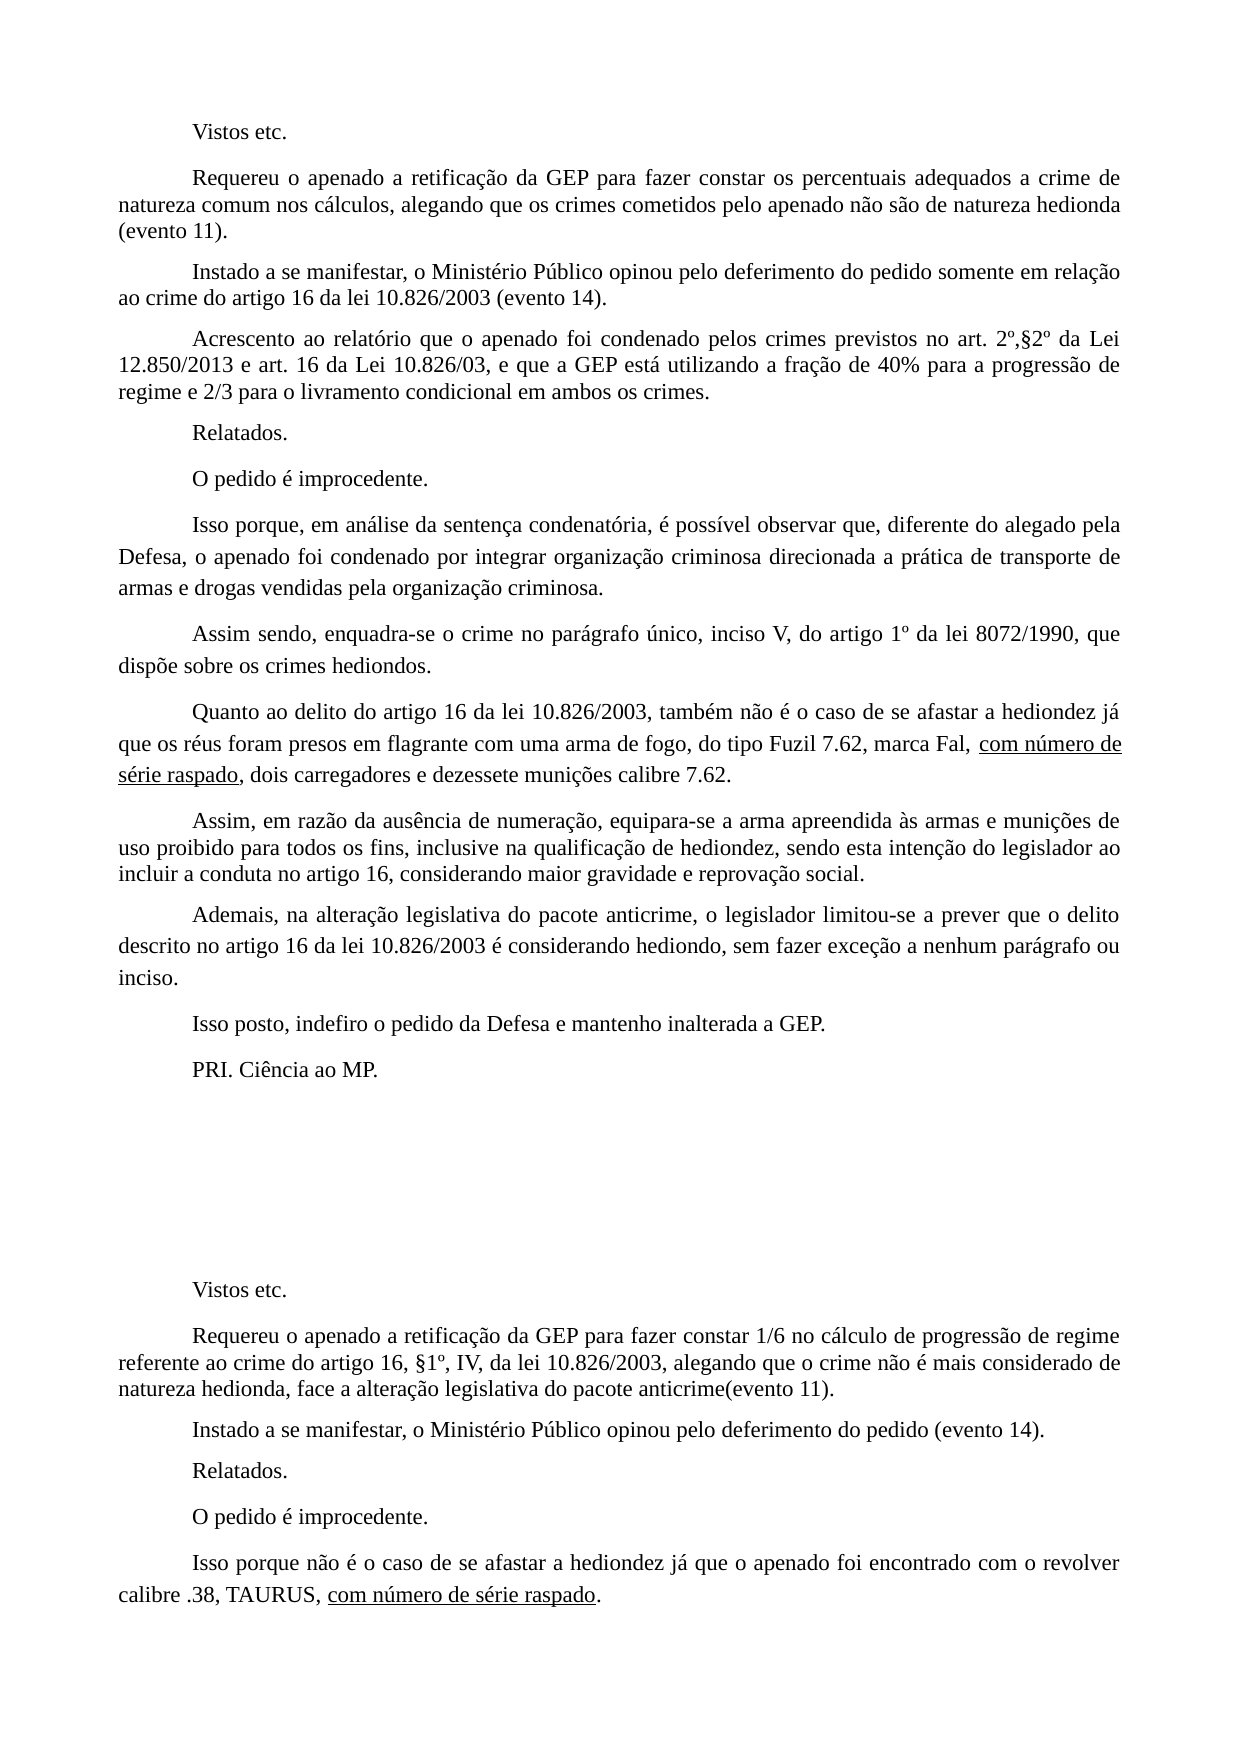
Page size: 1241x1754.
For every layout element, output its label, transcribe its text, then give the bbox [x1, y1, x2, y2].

text Quanto ao delito do artigo 16 da lei 10.826/2003, também não é o caso de se afastar a hediondez já que os réus foram presos em flagrante com uma arma de fogo, do tipo Fuzil 7.62, marca Fal, com número de série raspado, dois carregadores e dezessete munições calibre 7.62. [118, 698, 1122, 788]
text Isso posto, indefiro o pedido da Defesa e mantenho inalterada a GEP. [118, 1010, 1122, 1037]
text Vistos etc. [118, 118, 1122, 144]
text Instado a se manifestar, o Ministério Público opinou pelo deferimento do pedido somente em relação ao crime do artigo 16 da lei 10.826/2003 (evento 14). [118, 258, 1122, 311]
text O pedido é improcedente. [118, 465, 1122, 491]
text Isso porque, em análise da sentença condenatória, é possível observar que, diferente do alegado pela Defesa, o apenado foi condenado por integrar organização criminosa direcionada a prática de transporte de armas e drogas vendidas pela organização criminosa. [118, 511, 1122, 601]
text Instado a se manifestar, o Ministério Público opinou pelo deferimento do pedido (evento 14). [118, 1416, 1122, 1442]
text Acrescento ao relatório que o apenado foi condenado pelos crimes previstos no art. 2º,§2º da Lei 12.850/2013 e art. 16 da Lei 10.826/03, e que a GEP está utilizando a fração de 40% para a progressão de regime e 2/3 para o livramento condicional em ambos os crimes. [118, 325, 1122, 404]
text Vistos etc. [118, 1276, 1122, 1302]
text Relatados. [118, 1457, 1122, 1483]
text Requereu o apenado a retificação da GEP para fazer constar 1/6 no cálculo de progressão de regime referente ao crime do artigo 16, §1º, IV, da lei 10.826/2003, alegando que o crime não é mais considerado de natureza hedionda, face a alteração legislativa do pacote anticrime(evento 11). [118, 1322, 1122, 1401]
text Relatados. [118, 419, 1122, 445]
text Assim sendo, enquadra-se o crime no parágrafo único, inciso V, do artigo 1º da lei 8072/1990, que dispõe sobre os crimes hediondos. [118, 620, 1122, 678]
text Requereu o apenado a retificação da GEP para fazer constar os percentuais adequados a crime de natureza comum nos cálculos, alegando que os crimes cometidos pelo apenado não são de natureza hedionda (evento 11). [118, 164, 1122, 243]
text Isso porque não é o caso de se afastar a hediondez já que o apenado foi encontrado com o revolver calibre .38, TAURUS, com número de série raspado. [118, 1549, 1122, 1607]
text PRI. Ciência ao MP. [118, 1056, 1122, 1083]
text O pedido é improcedente. [118, 1503, 1122, 1529]
text Assim, em razão da ausência de numeração, equipara-se a arma apreendida às armas e munições de uso proibido para todos os fins, inclusive na qualificação de hediondez, sendo esta intenção do legislador ao incluir a conduta no artigo 16, considerando maior gravidade e reprovação social. [118, 807, 1122, 886]
text Ademais, na alteração legislativa do pacote anticrime, o legislador limitou-se a prever que o delito descrito no artigo 16 da lei 10.826/2003 é considerando hediondo, sem fazer exceção a nenhum parágrafo ou inciso. [118, 901, 1122, 991]
